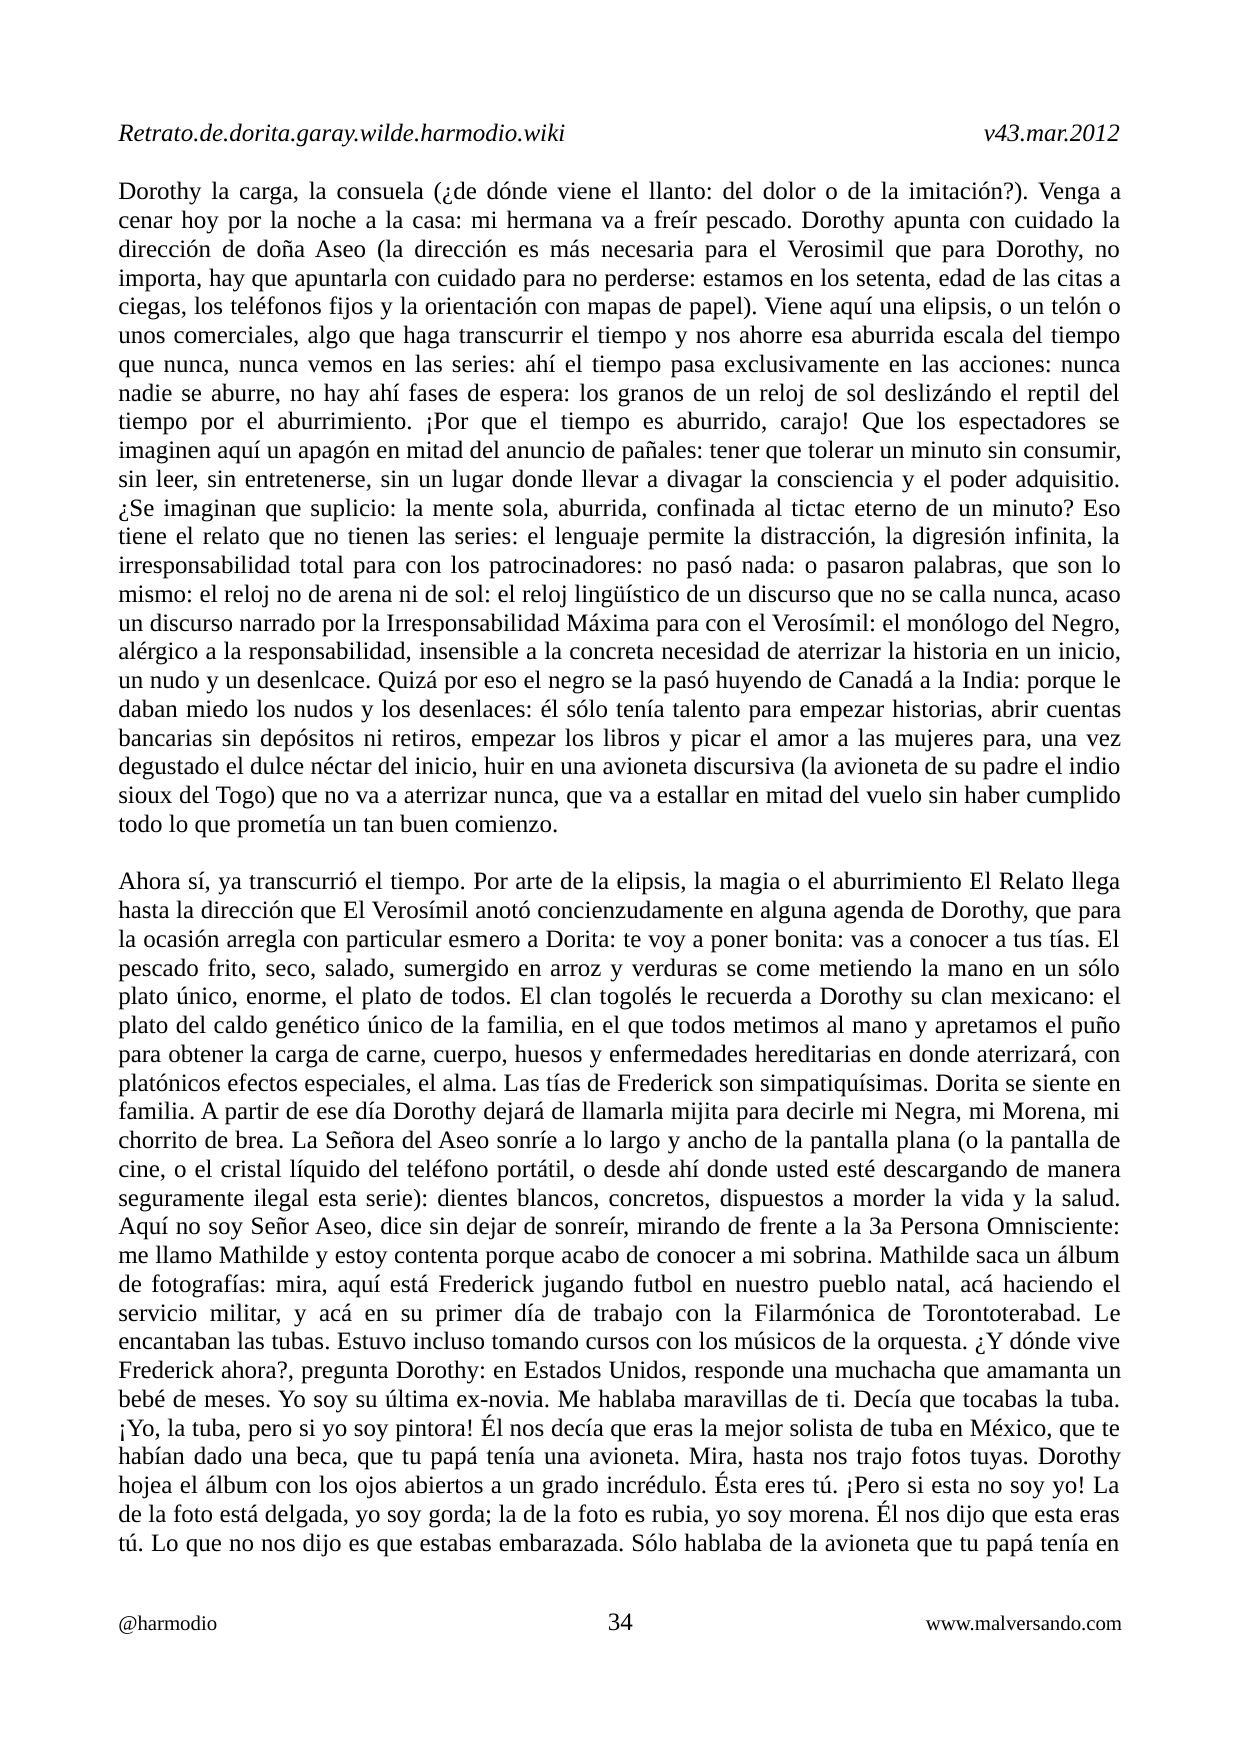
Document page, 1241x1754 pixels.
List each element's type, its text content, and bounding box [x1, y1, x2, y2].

text Ahora sí, ya transcurrió el tiempo. Por arte de la elipsis, la magia o el aburrimiento El Relato llega hasta la dirección que El Verosímil anotó concienzudamente en alguna agenda de Dorothy, que para la ocasión arregla con particular esmero a Dorita: te voy a poner bonita: vas a conocer a tus tías. El pescado frito, seco, salado, sumergido en arroz y verduras se come metiendo la mano en un sólo plato único, enorme, el plato de todos. El clan togolés le recuerda a Dorothy su clan mexicano: el plato del caldo genético único de la familia, en el que todos metimos al mano y apretamos el puño para obtener la carga de carne, cuerpo, huesos y enfermedades hereditarias en donde aterrizará, con platónicos efectos especiales, el alma. Las tías de Frederick son simpatiquísimas. Dorita se siente en familia. A partir de ese día Dorothy dejará de llamarla mijita para decirle mi Negra, mi Morena, mi chorrito de brea. La Señora del Aseo sonríe a lo largo y ancho de la pantalla plana (o la pantalla de cine, o el cristal líquido del teléfono portátil, o desde ahí donde usted esté descargando de manera seguramente ilegal esta serie): dientes blancos, concretos, dispuestos a morder la vida y la salud. Aquí no soy Señor Aseo, dice sin dejar de sonreír, mirando de frente a la 3a Persona Omnisciente: me llamo Mathilde y estoy contenta porque acabo de conocer a mi sobrina. Mathilde saca un álbum de fotografías: mira, aquí está Frederick jugando futbol en nuestro pueblo natal, acá haciendo el servicio militar, y acá en su primer día de trabajo con la Filarmónica de Torontoterabad. Le encantaban las tubas. Estuvo incluso tomando cursos con los músicos de la orquesta. ¿Y dónde vive Frederick ahora?, pregunta Dorothy: en Estados Unidos, responde una muchacha que amamanta un bebé de meses. Yo soy su última ex-novia. Me hablaba maravillas de ti. Decía que tocabas la tuba. ¡Yo, la tuba, pero si yo soy pintora! Él nos decía que eras la mejor solista de tuba en México, que te habían dado una beca, que tu papá tenía una avioneta. Mira, hasta nos trajo fotos tuyas. Dorothy hojea el álbum con los ojos abiertos a un grado incrédulo. Ésta eres tú. ¡Pero si esta no soy yo! La de la foto está delgada, yo soy gorda; la de la foto es rubia, yo soy morena. Él nos dijo que esta eras tú. Lo que no nos dijo es que estabas embarazada. Sólo hablaba de la avioneta que tu papá tenía en [118, 866, 1122, 1556]
text Dorothy la carga, la consuela (¿de dónde viene el llanto: del dolor o de la imitación?). Venga a cenar hoy por la noche a la casa: mi hermana va a freír pescado. Dorothy apunta con cuidado la dirección de doña Aseo (la dirección es más necesaria para el Verosimil que para Dorothy, no importa, hay que apuntarla con cuidado para no perderse: estamos en los setenta, edad de las citas a ciegas, los teléfonos fijos y la orientación con mapas de papel). Viene aquí una elipsis, o un telón o unos comerciales, algo que haga transcurrir el tiempo y nos ahorre esa aburrida escala del tiempo que nunca, nunca vemos en las series: ahí el tiempo pasa exclusivamente en las acciones: nunca nadie se aburre, no hay ahí fases de espera: los granos de un reloj de sol deslizándo el reptil del tiempo por el aburrimiento. ¡Por que el tiempo es aburrido, carajo! Que los espectadores se imaginen aquí un apagón en mitad del anuncio de pañales: tener que tolerar un minuto sin consumir, sin leer, sin entretenerse, sin un lugar donde llevar a divagar la consciencia y el poder adquisitio. ¿Se imaginan que suplicio: la mente sola, aburrida, confinada al tictac eterno de un minuto? Eso tiene el relato que no tienen las series: el lenguaje permite la distracción, la digresión infinita, la irresponsabilidad total para con los patrocinadores: no pasó nada: o pasaron palabras, que son lo mismo: el reloj no de arena ni de sol: el reloj lingüístico de un discurso que no se calla nunca, acaso un discurso narrado por la Irresponsabilidad Máxima para con el Verosímil: el monólogo del Negro, alérgico a la responsabilidad, insensible a la concreta necesidad de aterrizar la historia en un inicio, un nudo y un desenlcace. Quizá por eso el negro se la pasó huyendo de Canadá a la India: porque le daban miedo los nudos y los desenlaces: él sólo tenía talento para empezar historias, abrir cuentas bancarias sin depósitos ni retiros, empezar los libros y picar el amor a las mujeres para, una vez degustado el dulce néctar del inicio, huir en una avioneta discursiva (la avioneta de su padre el indio sioux del Togo) que no va a aterrizar nunca, que va a estallar en mitad del vuelo sin haber cumplido todo lo que prometía un tan buen comienzo. [118, 176, 1122, 838]
